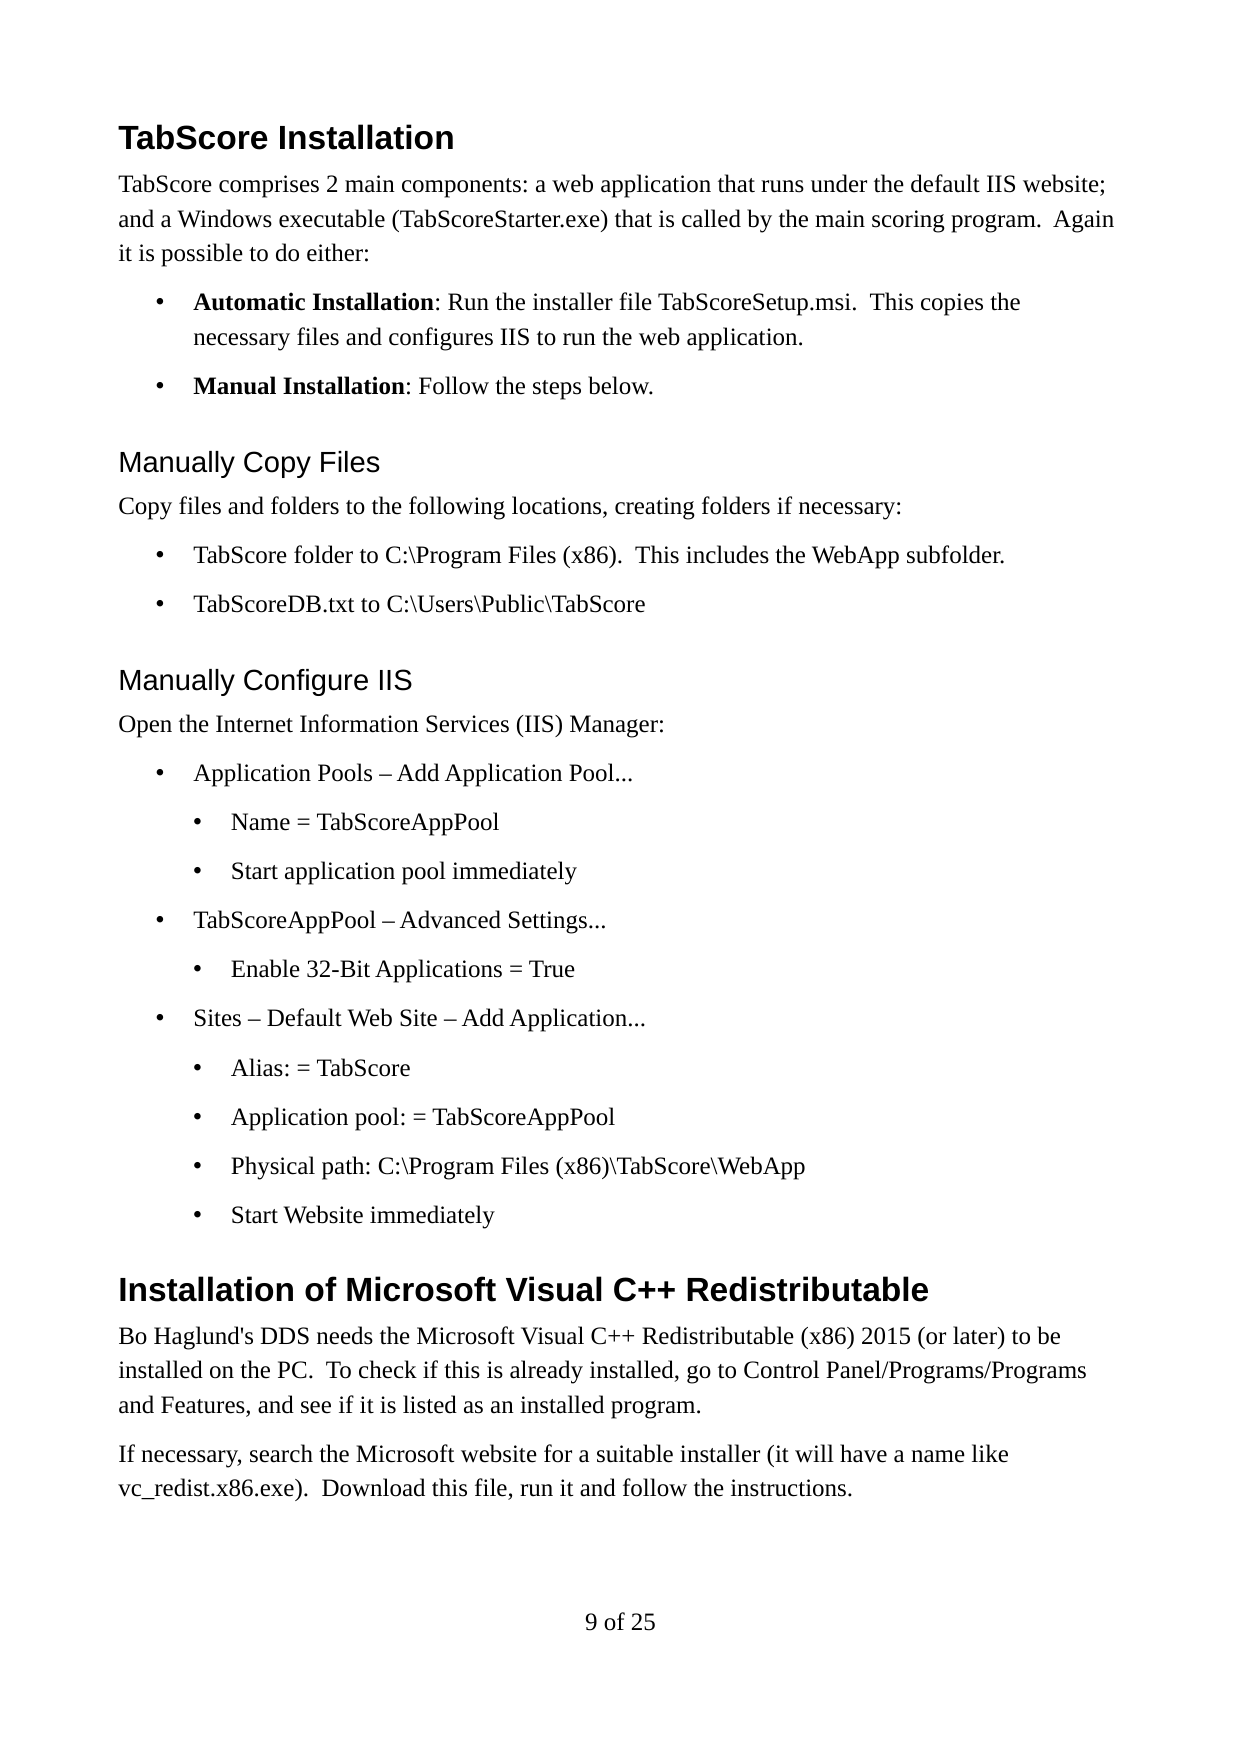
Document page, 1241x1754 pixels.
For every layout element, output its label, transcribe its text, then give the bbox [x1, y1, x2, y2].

text Open the Internet Information Services (IIS) Manager: [118, 709, 1122, 738]
list Start application pool immediately [193, 856, 1122, 885]
text TabScore comprises 2 main components: a web application that runs under the default IIS website; and a Windows executable (TabScoreStarter.exe) that is called by the main scoring program. Again it is possible to do either: [118, 169, 1122, 267]
list Name = TabScoreAppPool [193, 807, 1122, 836]
list Automatic Installation: Run the installer file TabScoreSetup.msi. This copies the necessary files and configures IIS to run the web application. [156, 287, 1122, 351]
list Start Website immediately [193, 1200, 1122, 1228]
list TabScore folder to C:\Program Files (x86). This includes the WebApp subfolder. [156, 540, 1122, 569]
subtitle Installation of Microsoft Visual C++ Redistributable [118, 1270, 1122, 1308]
text If necessary, search the Microsoft website for a suitable installer (it will have a name like vc_redist.x86.exe). Download this file, run it and follow the instructions. [118, 1439, 1122, 1502]
list Enable 32-Bit Applications = True [193, 954, 1122, 983]
text Bo Haglund's DDS needs the Microsoft Visual C++ Redistributable (x86) 2015 (or later) to be installed on the PC. To check if this is already installed, go to Control Panel/Programs/Programs and Features, and see if it is listed as an installed program. [118, 1321, 1122, 1418]
list TabScoreAppPool – Advanced Settings... [156, 905, 1122, 934]
list Sites – Default Web Site – Add Application... [156, 1003, 1122, 1032]
list Physical path: C:\Program Files (x86)\TabScore\WebApp [193, 1151, 1122, 1179]
list Application pool: = TabScoreAppPool [193, 1102, 1122, 1130]
subtitle Manually Configure IIS [118, 663, 1122, 697]
list TabScoreDB.txt to C:\Users\Public\TabScore [156, 589, 1122, 618]
list Application Pools – Add Application Pool... [156, 758, 1122, 787]
list Manual Installation: Follow the steps below. [156, 371, 1122, 399]
subtitle TabScore Installation [118, 118, 1122, 157]
list Alias: = TabScore [193, 1053, 1122, 1081]
text Copy files and folders to the following locations, creating folders if necessary: [118, 491, 1122, 520]
subtitle Manually Copy Files [118, 445, 1122, 478]
